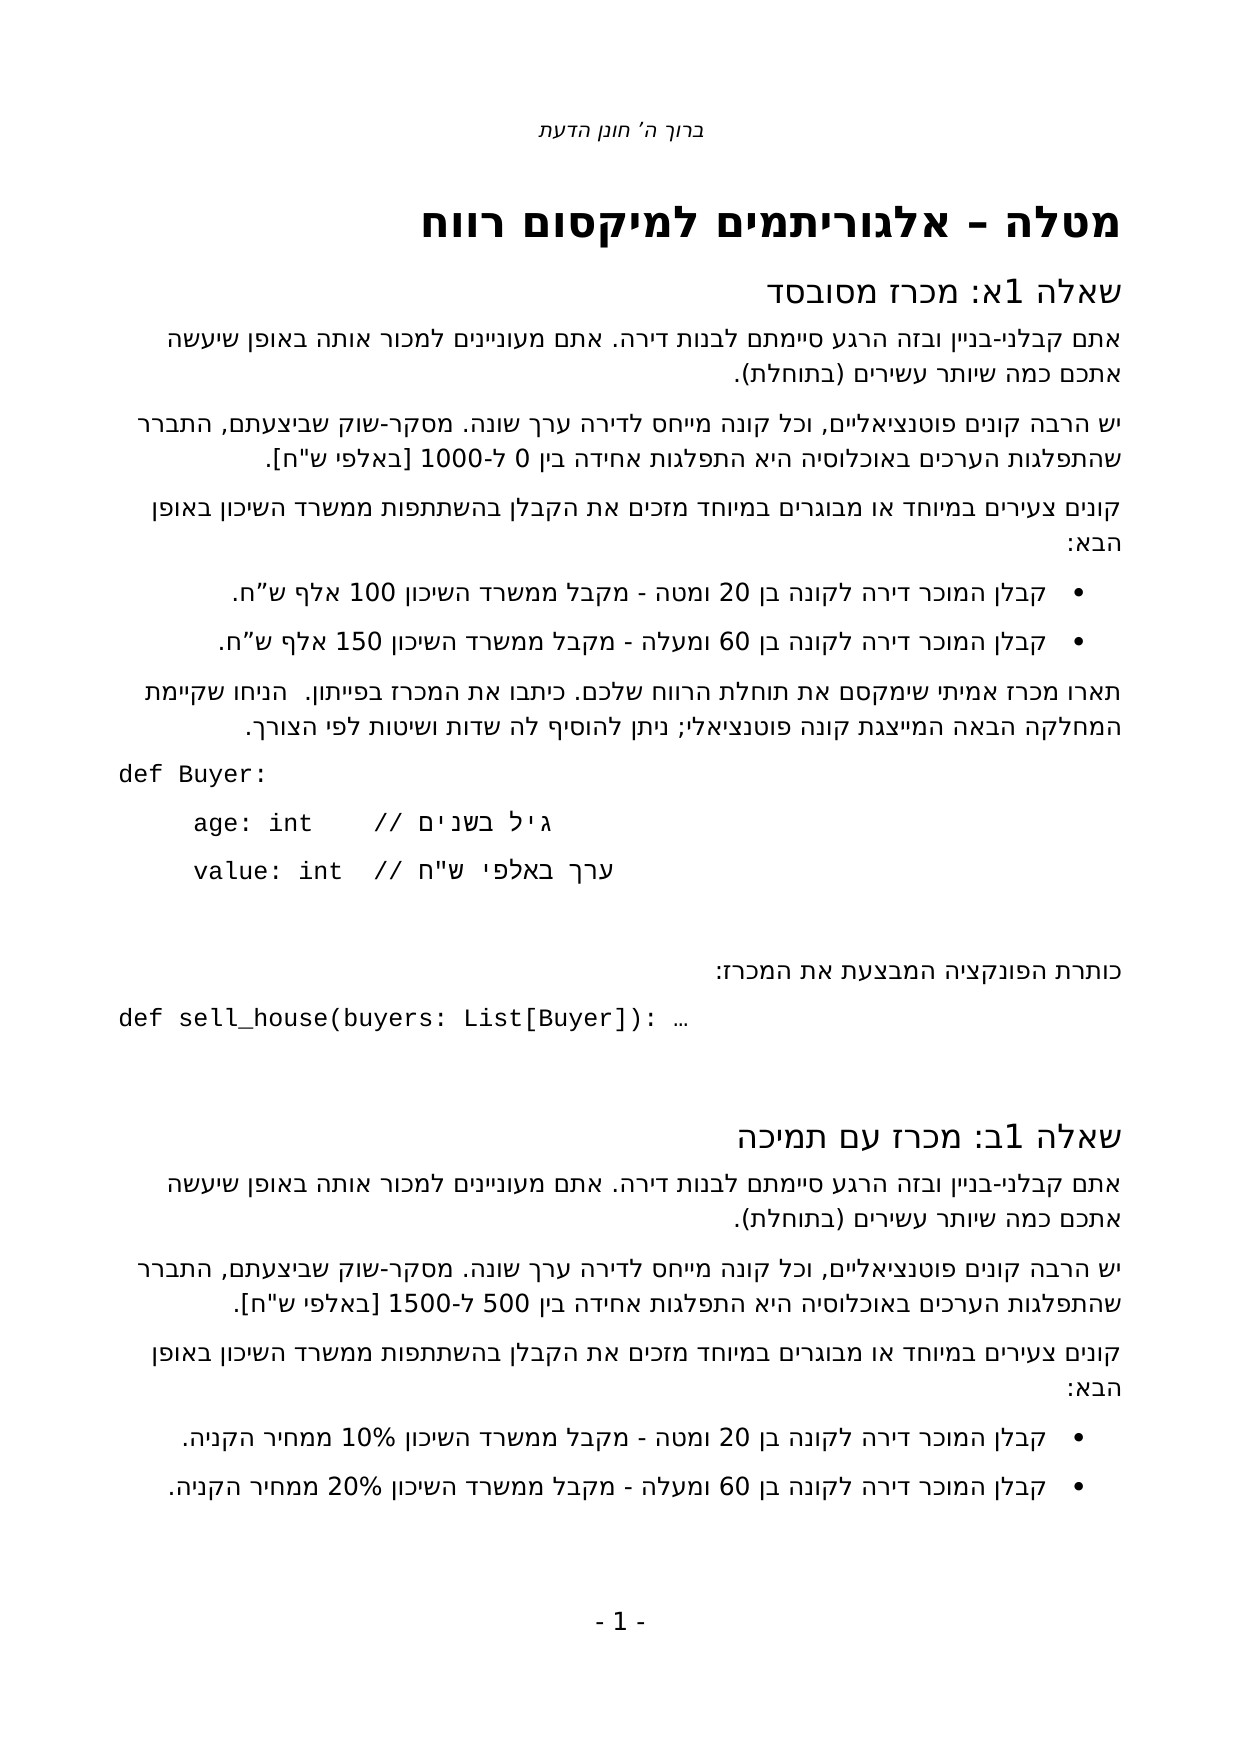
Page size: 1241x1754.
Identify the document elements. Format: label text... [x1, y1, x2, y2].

text כותרת הפונקציה המבצעת את המכרז: [118, 956, 1122, 985]
text תארו מכרז אמיתי שימקסם את תוחלת הרווח שלכם. כיתבו את המכרז בפייתון. הניחו שקיימת המחלקה הבאה המייצגת קונה פוטנציאלי; ניתן להוסיף לה שדות ושיטות לפי הצורך. [118, 677, 1122, 741]
list קבלן המוכר דירה לקונה בן 60 ומעלה - מקבל ממשרד השיכון 150 אלף ש”ח. [118, 627, 1084, 657]
text קונים צעירים במיוחד או מבוגרים במיוחד מזכים את הקבלן בהשתתפות ממשרד השיכון באופן הבא: [118, 1338, 1122, 1402]
text value: int // ערך באלפי ש"ח [118, 859, 1122, 887]
list קבלן המוכר דירה לקונה בן 20 ומטה - מקבל ממשרד השיכון 10% ממחיר הקניה. [118, 1423, 1084, 1452]
list קבלן המוכר דירה לקונה בן 20 ומטה - מקבל ממשרד השיכון 100 אלף ש”ח. [118, 578, 1084, 607]
text אתם קבלני-בניין ובזה הרגע סיימתם לבנות דירה. אתם מעוניינים למכור אותה באופן שיעשה אתכם כמה שיותר עשירים (בתוחלת). [118, 324, 1122, 388]
subtitle מטלה – אלגוריתמים למיקסום רווח [118, 197, 1122, 248]
text יש הרבה קונים פוטנציאליים, וכל קונה מייחס לדירה ערך שונה. מסקר-שוק שביצעתם, התברר שהתפלגות הערכים באוכלוסיה היא התפלגות אחידה בין 0 ל-1000 [באלפי ש"ח]. [118, 409, 1122, 473]
subtitle שאלה 1ב: מכרז עם תמיכה [118, 1118, 1122, 1157]
list קבלן המוכר דירה לקונה בן 60 ומעלה - מקבל ממשרד השיכון 20% ממחיר הקניה. [118, 1472, 1084, 1502]
text age: int // גיל בשנים [118, 810, 1122, 838]
text אתם קבלני-בניין ובזה הרגע סיימתם לבנות דירה. אתם מעוניינים למכור אותה באופן שיעשה אתכם כמה שיותר עשירים (בתוחלת). [118, 1169, 1122, 1233]
subtitle שאלה 1א: מכרז מסובסד [118, 273, 1122, 312]
text יש הרבה קונים פוטנציאליים, וכל קונה מייחס לדירה ערך שונה. מסקר-שוק שביצעתם, התברר שהתפלגות הערכים באוכלוסיה היא התפלגות אחידה בין 500 ל-1500 [באלפי ש"ח]. [118, 1254, 1122, 1318]
text def sell_house(buyers: List[Buyer]): … [118, 1005, 1122, 1034]
text def Buyer: [118, 762, 1122, 790]
text קונים צעירים במיוחד או מבוגרים במיוחד מזכים את הקבלן בהשתתפות ממשרד השיכון באופן הבא: [118, 493, 1122, 557]
